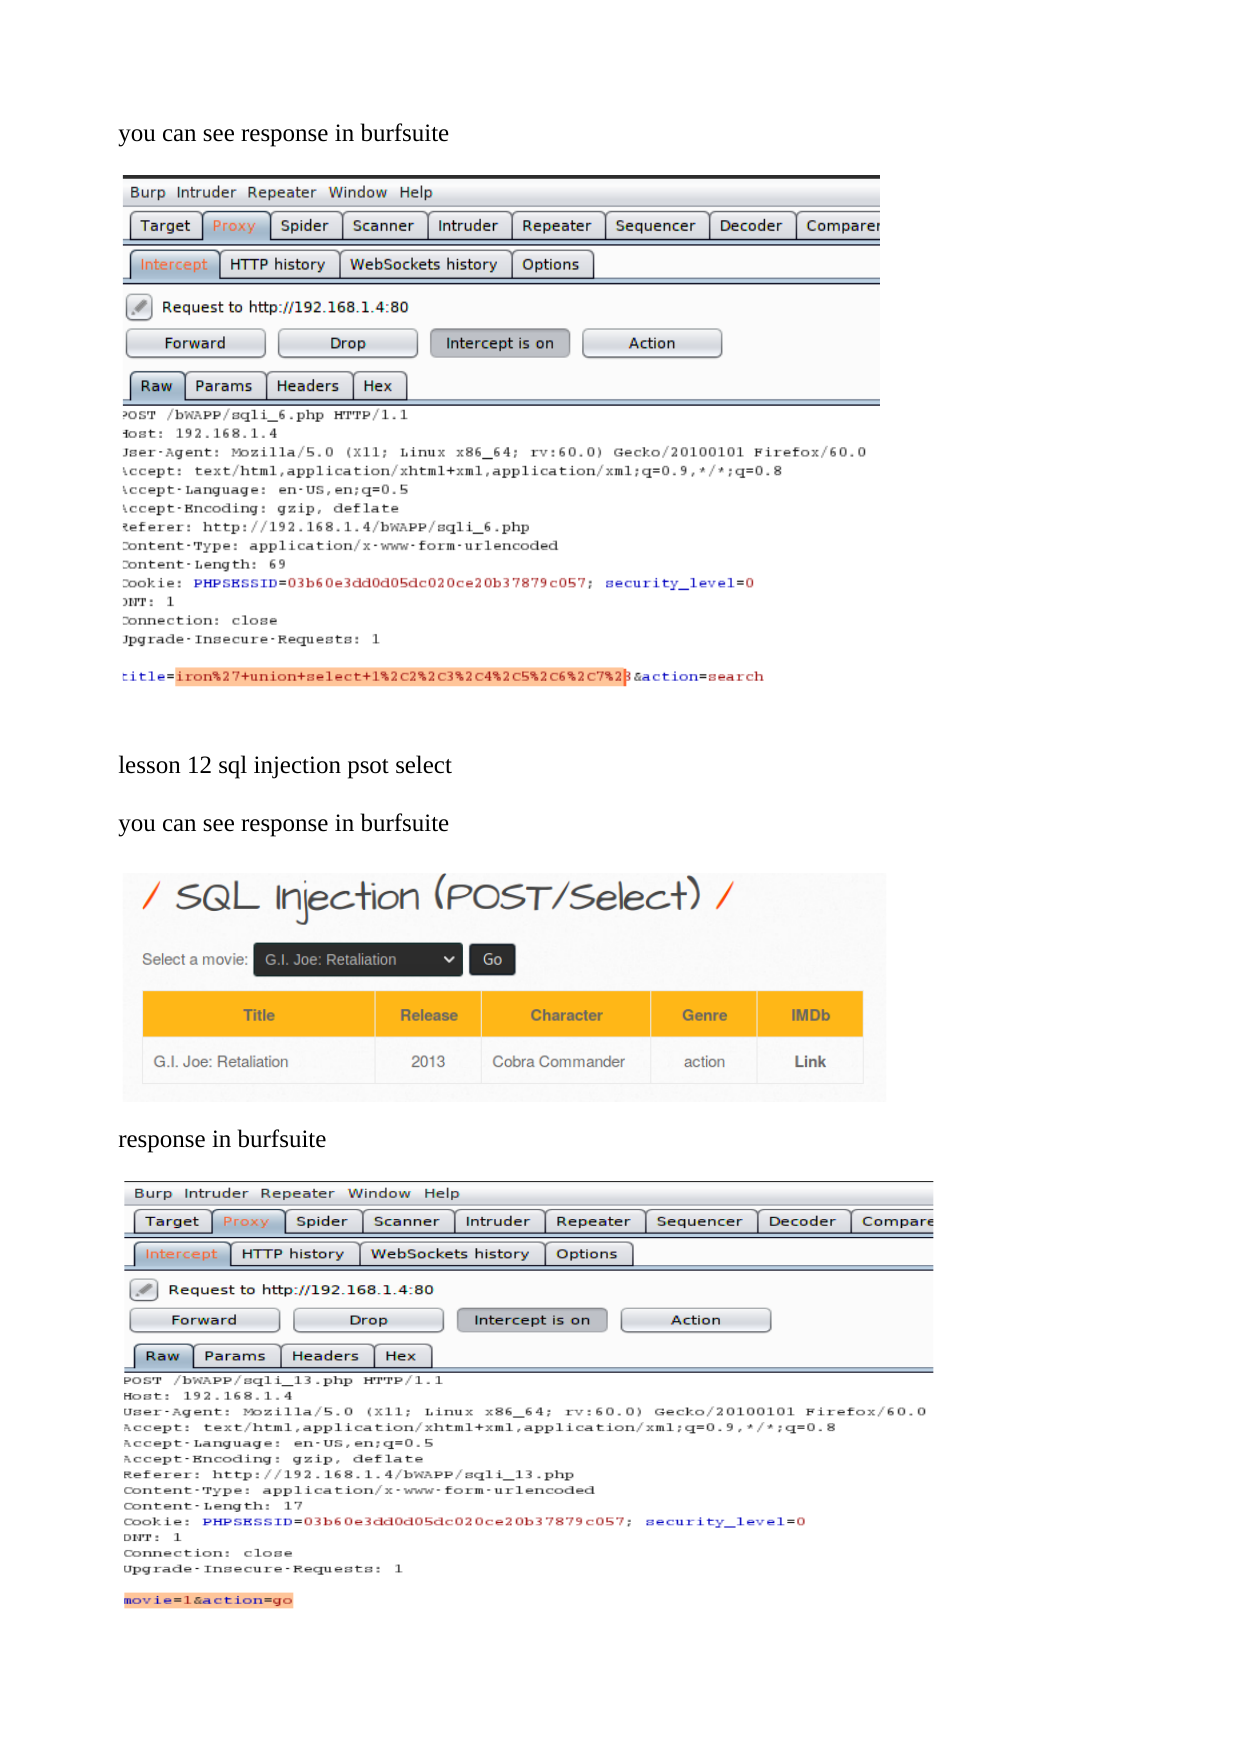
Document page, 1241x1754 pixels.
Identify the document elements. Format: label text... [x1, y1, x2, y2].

text lesson 12 sql injection psot select [118, 751, 1122, 779]
text response in burfsuite [118, 1124, 1122, 1153]
text you can see response in burfsuite [118, 808, 1122, 837]
text you can see response in burfsuite [118, 118, 1122, 147]
picture [122, 175, 880, 693]
picture [122, 873, 887, 1102]
picture [124, 1181, 934, 1614]
